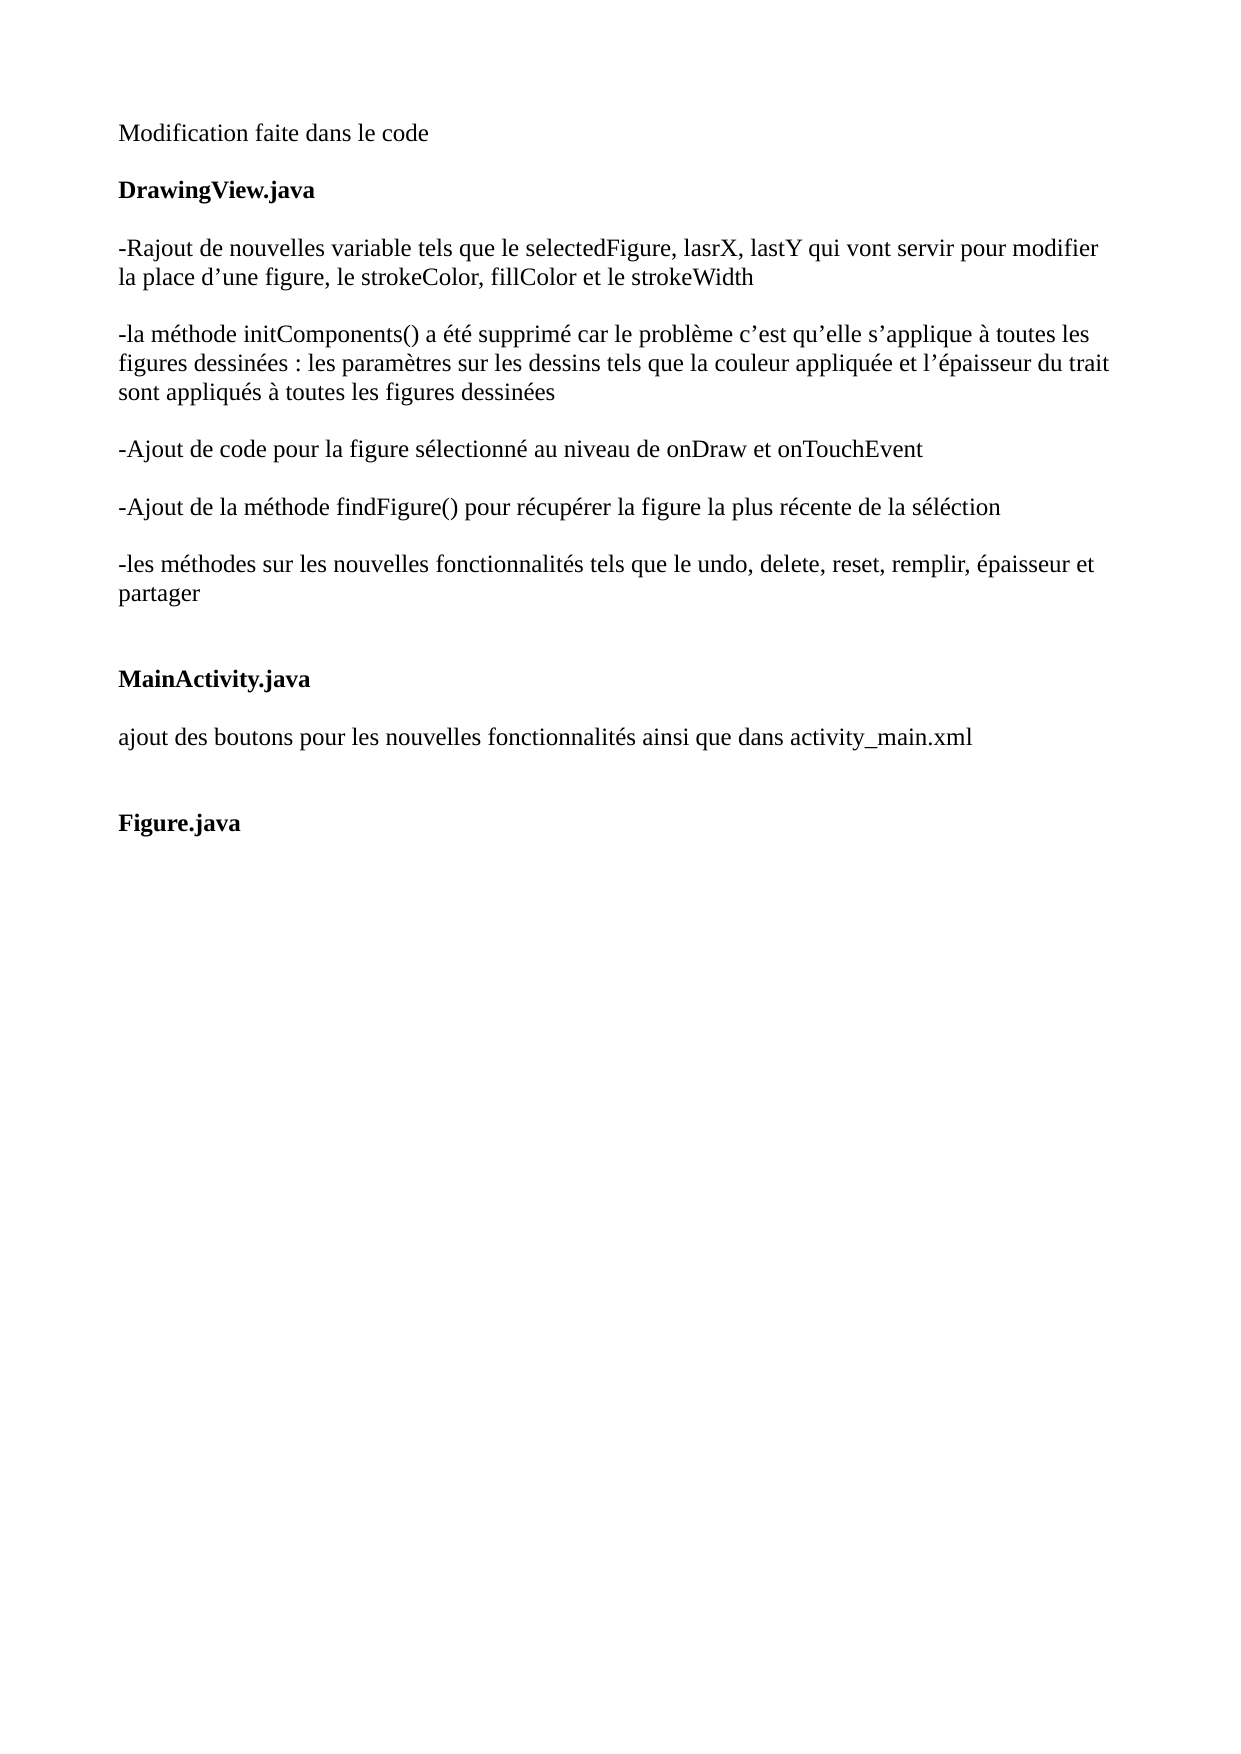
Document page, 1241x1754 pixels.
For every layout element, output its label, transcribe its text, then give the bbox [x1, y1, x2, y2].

text -Ajout de code pour la figure sélectionné au niveau de onDraw et onTouchEvent [118, 434, 1122, 463]
text -la méthode initComponents() a été supprimé car le problème c’est qu’elle s’applique à toutes les figures dessinées : les paramètres sur les dessins tels que la couleur appliquée et l’épaisseur du trait sont appliqués à toutes les figures dessinées [118, 319, 1122, 406]
text ajout des boutons pour les nouvelles fonctionnalités ainsi que dans activity_main.xml [118, 722, 1122, 751]
text Figure.java [118, 808, 1122, 837]
text -les méthodes sur les nouvelles fonctionnalités tels que le undo, delete, reset, remplir, épaisseur et partager [118, 549, 1122, 607]
text -Rajout de nouvelles variable tels que le selectedFigure, lasrX, lastY qui vont servir pour modifier la place d’une figure, le strokeColor, fillColor et le strokeWidth [118, 233, 1122, 291]
text MainActivity.java [118, 664, 1122, 693]
text -Ajout de la méthode findFigure() pour récupérer la figure la plus récente de la séléction [118, 492, 1122, 521]
text Modification faite dans le code DrawingView.java [118, 118, 1122, 204]
